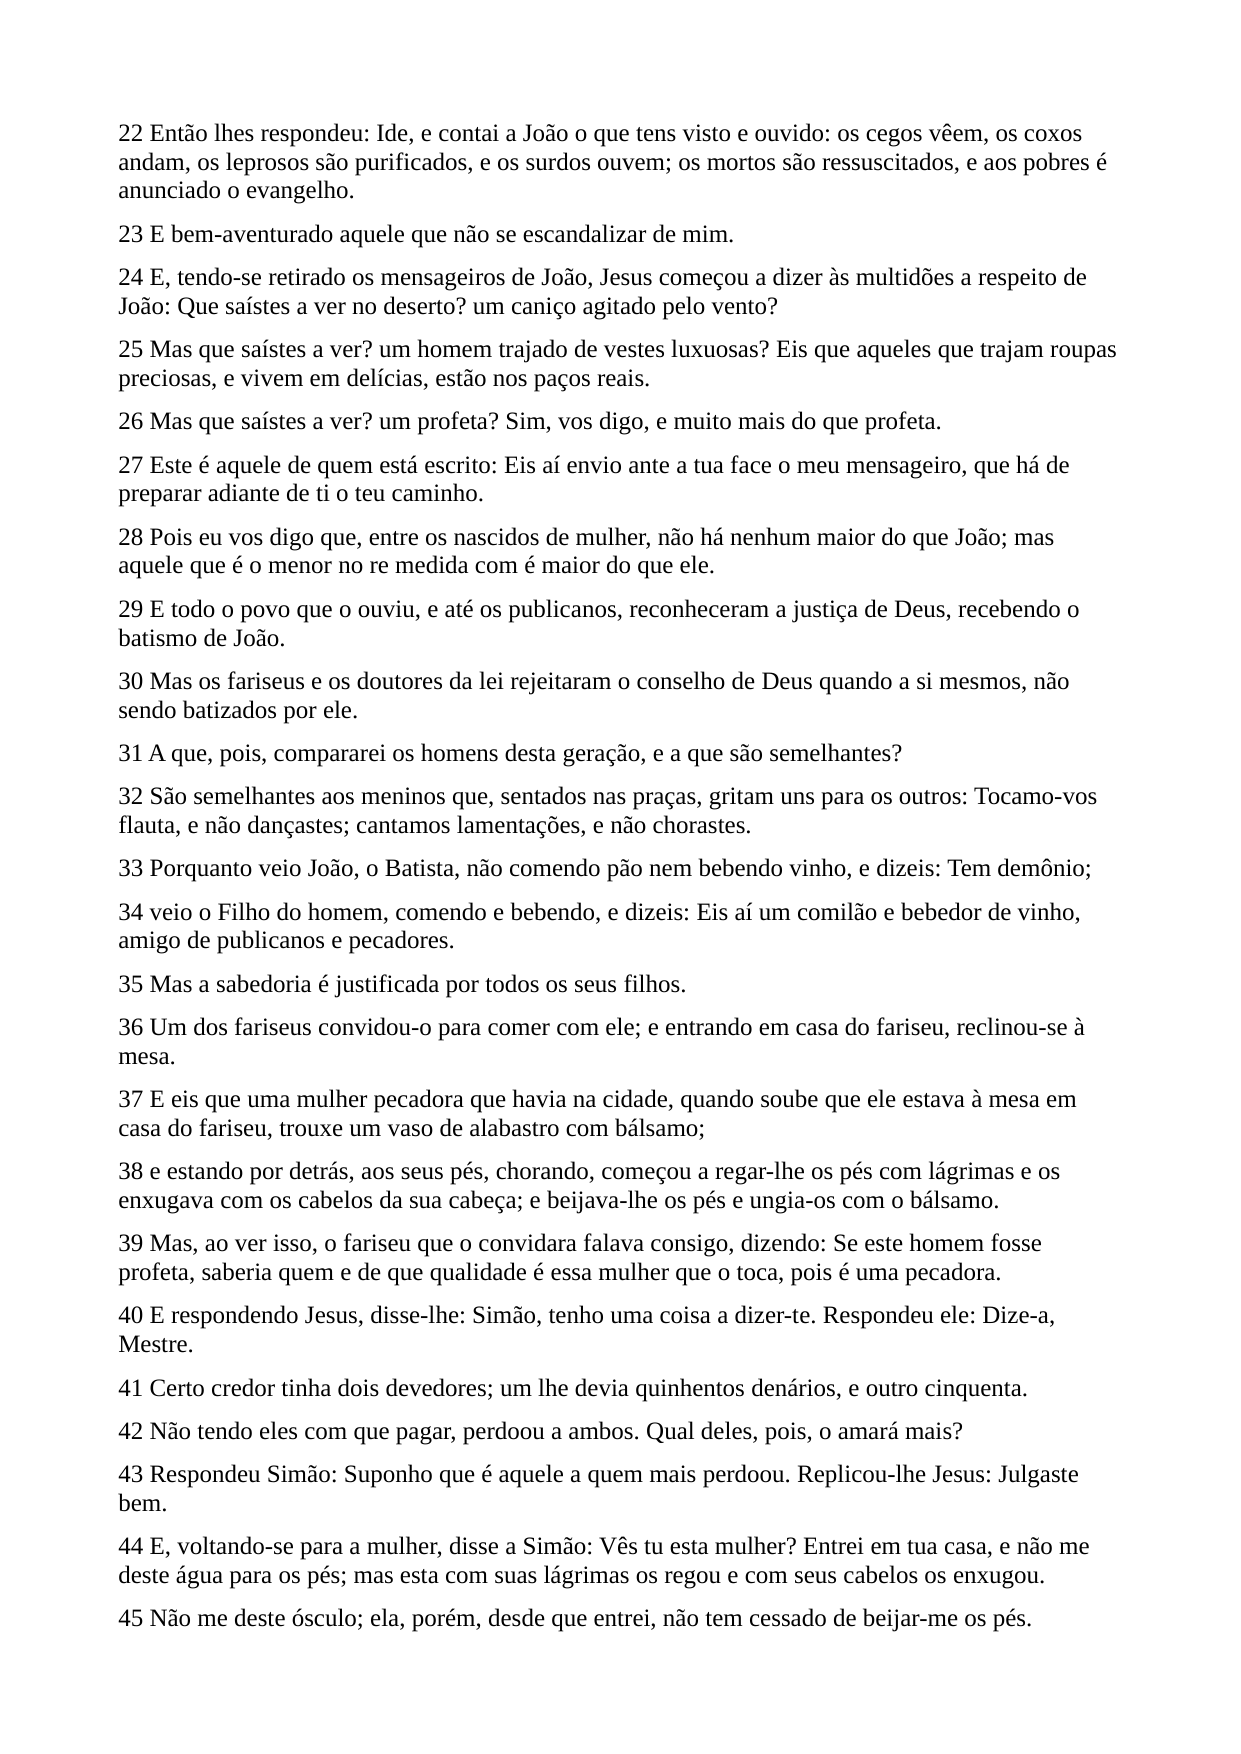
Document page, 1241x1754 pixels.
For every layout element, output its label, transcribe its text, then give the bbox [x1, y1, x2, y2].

text 25 Mas que saístes a ver? um homem trajado de vestes luxuosas? Eis que aqueles que trajam roupas preciosas, e vivem em delícias, estão nos paços reais. [118, 334, 1122, 392]
text 22 Então lhes respondeu: Ide, e contai a João o que tens visto e ouvido: os cegos vêem, os coxos andam, os leprosos são purificados, e os surdos ouvem; os mortos são ressuscitados, e aos pobres é anunciado o evangelho. [118, 118, 1122, 204]
text 36 Um dos fariseus convidou-o para comer com ele; e entrando em casa do fariseu, reclinou-se à mesa. [118, 1012, 1122, 1070]
text 37 E eis que uma mulher pecadora que havia na cidade, quando soube que ele estava à mesa em casa do fariseu, trouxe um vaso de alabastro com bálsamo; [118, 1084, 1122, 1142]
text 34 veio o Filho do homem, comendo e bebendo, e dizeis: Eis aí um comilão e bebedor de vinho, amigo de publicanos e pecadores. [118, 897, 1122, 954]
text 24 E, tendo-se retirado os mensageiros de João, Jesus começou a dizer às multidões a respeito de João: Que saístes a ver no deserto? um caniço agitado pelo vento? [118, 262, 1122, 320]
text 32 São semelhantes aos meninos que, sentados nas praças, gritam uns para os outros: Tocamo-vos flauta, e não dançastes; cantamos lamentações, e não chorastes. [118, 781, 1122, 839]
text 26 Mas que saístes a ver? um profeta? Sim, vos digo, e muito mais do que profeta. [118, 406, 1122, 435]
text 39 Mas, ao ver isso, o fariseu que o convidara falava consigo, dizendo: Se este homem fosse profeta, saberia quem e de que qualidade é essa mulher que o toca, pois é uma pecadora. [118, 1228, 1122, 1286]
text 41 Certo credor tinha dois devedores; um lhe devia quinhentos denários, e outro cinquenta. [118, 1373, 1122, 1401]
text 44 E, voltando-se para a mulher, disse a Simão: Vês tu esta mulher? Entrei em tua casa, e não me deste água para os pés; mas esta com suas lágrimas os regou e com seus cabelos os enxugou. [118, 1531, 1122, 1589]
text 38 e estando por detrás, aos seus pés, chorando, começou a regar-lhe os pés com lágrimas e os enxugava com os cabelos da sua cabeça; e beijava-lhe os pés e ungia-os com o bálsamo. [118, 1156, 1122, 1214]
text 33 Porquanto veio João, o Batista, não comendo pão nem bebendo vinho, e dizeis: Tem demônio; [118, 853, 1122, 882]
text 29 E todo o povo que o ouviu, e até os publicanos, reconheceram a justiça de Deus, recebendo o batismo de João. [118, 594, 1122, 651]
text 31 A que, pois, compararei os homens desta geração, e a que são semelhantes? [118, 738, 1122, 767]
text 43 Respondeu Simão: Suponho que é aquele a quem mais perdoou. Replicou-lhe Jesus: Julgaste bem. [118, 1459, 1122, 1517]
text 42 Não tendo eles com que pagar, perdoou a ambos. Qual deles, pois, o amará mais? [118, 1416, 1122, 1445]
text 35 Mas a sabedoria é justificada por todos os seus filhos. [118, 969, 1122, 998]
text 40 E respondendo Jesus, disse-lhe: Simão, tenho uma coisa a dizer-te. Respondeu ele: Dize-a, Mestre. [118, 1301, 1122, 1358]
text 23 E bem-aventurado aquele que não se escandalizar de mim. [118, 219, 1122, 248]
text 45 Não me deste ósculo; ela, porém, desde que entrei, não tem cessado de beijar-me os pés. [118, 1603, 1122, 1632]
text 30 Mas os fariseus e os doutores da lei rejeitaram o conselho de Deus quando a si mesmos, não sendo batizados por ele. [118, 666, 1122, 723]
text 28 Pois eu vos digo que, entre os nascidos de mulher, não há nenhum maior do que João; mas aquele que é o menor no re medida com é maior do que ele. [118, 522, 1122, 579]
text 27 Este é aquele de quem está escrito: Eis aí envio ante a tua face o meu mensageiro, que há de preparar adiante de ti o teu caminho. [118, 450, 1122, 507]
